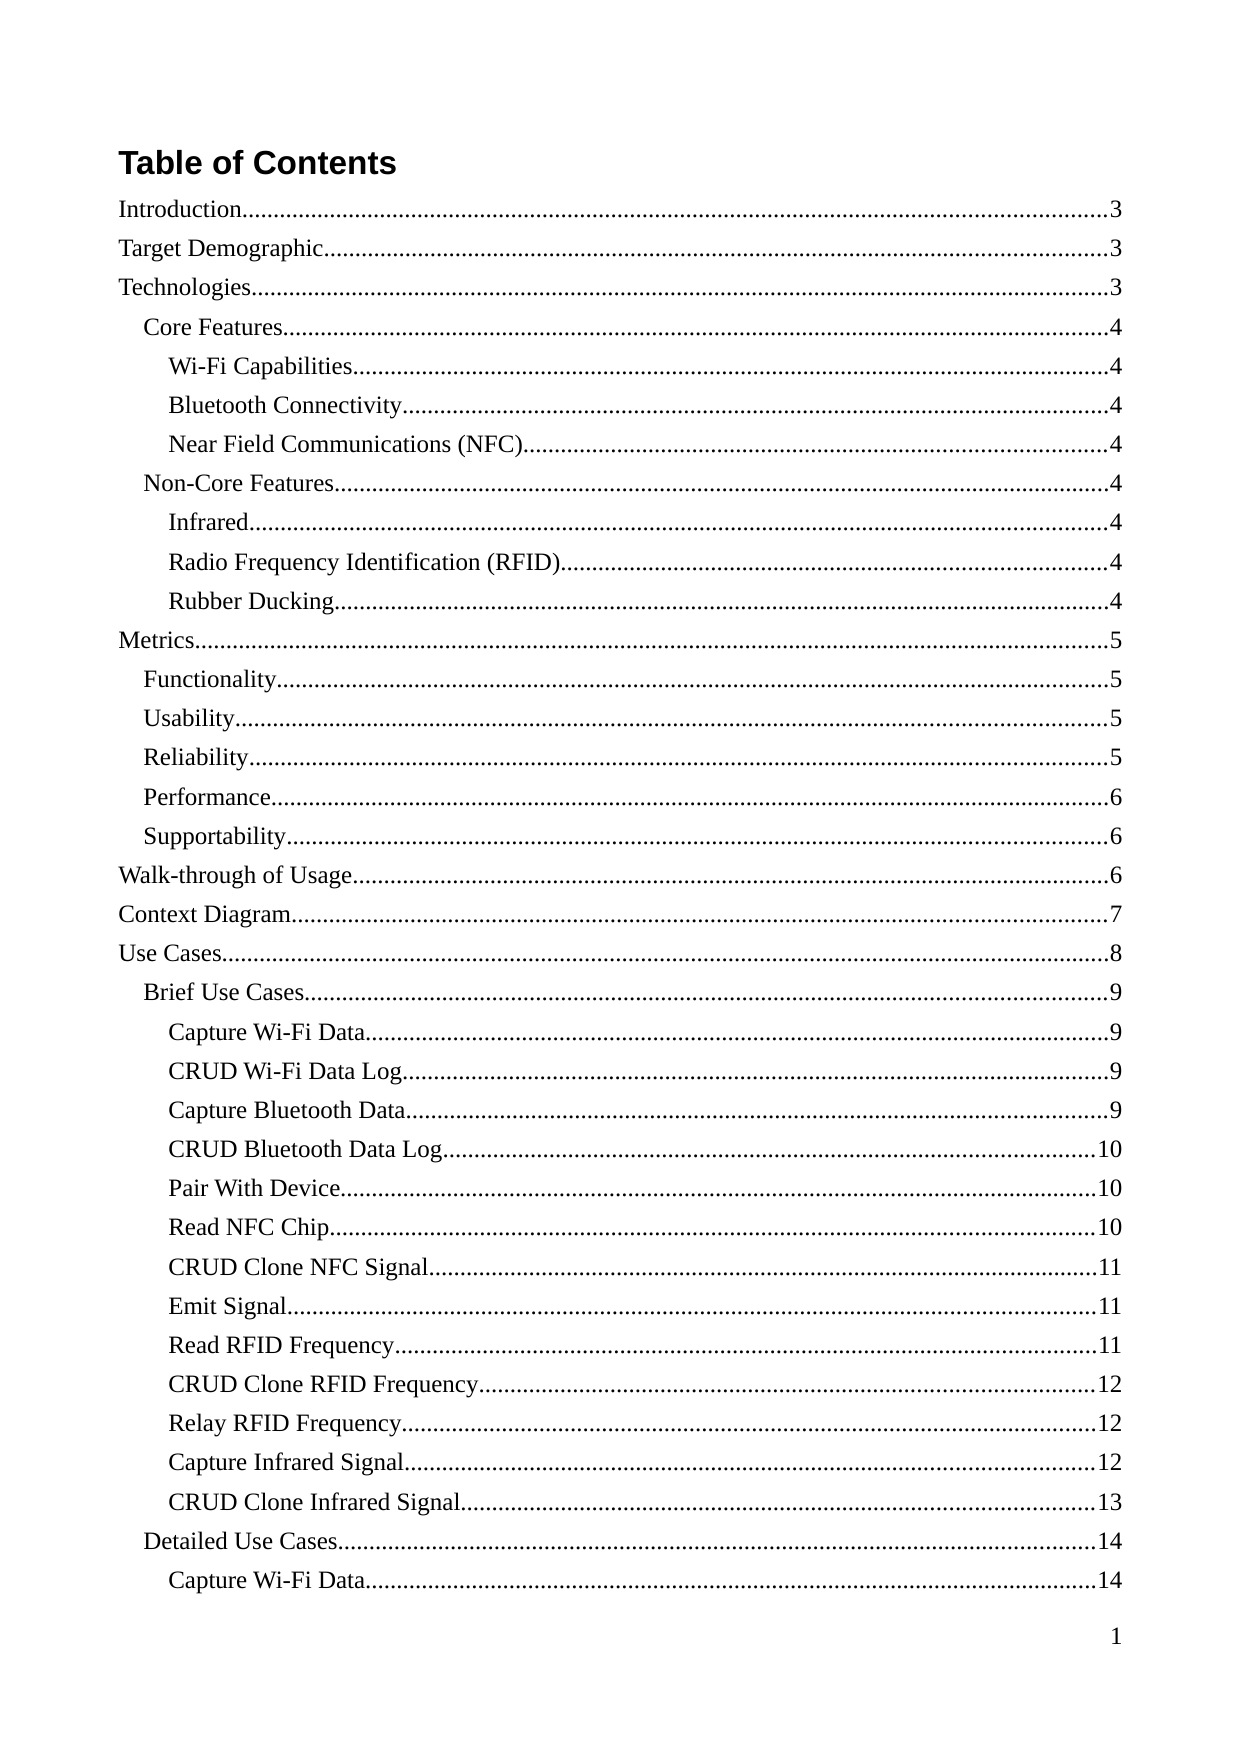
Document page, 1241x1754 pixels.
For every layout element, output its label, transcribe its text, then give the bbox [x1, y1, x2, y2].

text Rubber Ducking 4 [168, 586, 1122, 614]
text Reliability 5 [143, 742, 1122, 771]
text Technologies 3 [118, 272, 1122, 301]
text Walk-through of Usage 6 [118, 860, 1122, 889]
text CRUD Clone RFID Frequency 12 [168, 1369, 1122, 1398]
text Radio Frequency Identification (RFID) 4 [168, 547, 1122, 575]
text Target Demographic 3 [118, 233, 1122, 262]
text Core Features 4 [143, 312, 1122, 340]
text Supportability 6 [143, 821, 1122, 849]
text Emit Signal 11 [168, 1291, 1122, 1319]
subtitle Table of Contents [118, 143, 1122, 182]
text Performance 6 [143, 782, 1122, 810]
text Infrared 4 [168, 507, 1122, 536]
text Usability 5 [143, 703, 1122, 732]
text Use Cases 8 [118, 938, 1122, 967]
text Capture Infrared Signal 12 [168, 1447, 1122, 1476]
text Capture Bluetooth Data 9 [168, 1095, 1122, 1124]
text CRUD Clone Infrared Signal 13 [168, 1487, 1122, 1515]
text Bluetooth Connectivity 4 [168, 390, 1122, 419]
text Near Field Communications (NFC) 4 [168, 429, 1122, 458]
text CRUD Bluetooth Data Log 10 [168, 1134, 1122, 1163]
text Read NFC Chip 10 [168, 1212, 1122, 1241]
text Read RFID Frequency 11 [168, 1330, 1122, 1359]
text Non-Core Features 4 [143, 468, 1122, 497]
text Capture Wi-Fi Data 9 [168, 1017, 1122, 1045]
text Brief Use Cases 9 [143, 977, 1122, 1006]
text Capture Wi-Fi Data 14 [168, 1565, 1122, 1594]
text Functionality 5 [143, 664, 1122, 693]
text Relay RFID Frequency 12 [168, 1408, 1122, 1437]
text CRUD Wi-Fi Data Log 9 [168, 1056, 1122, 1084]
text Metrics 5 [118, 625, 1122, 654]
text CRUD Clone NFC Signal 11 [168, 1252, 1122, 1280]
text Context Diagram 7 [118, 899, 1122, 928]
text Introduction 3 [118, 194, 1122, 223]
text Wi-Fi Capabilities 4 [168, 351, 1122, 379]
text Detailed Use Cases 14 [143, 1526, 1122, 1554]
text Pair With Device 10 [168, 1173, 1122, 1202]
